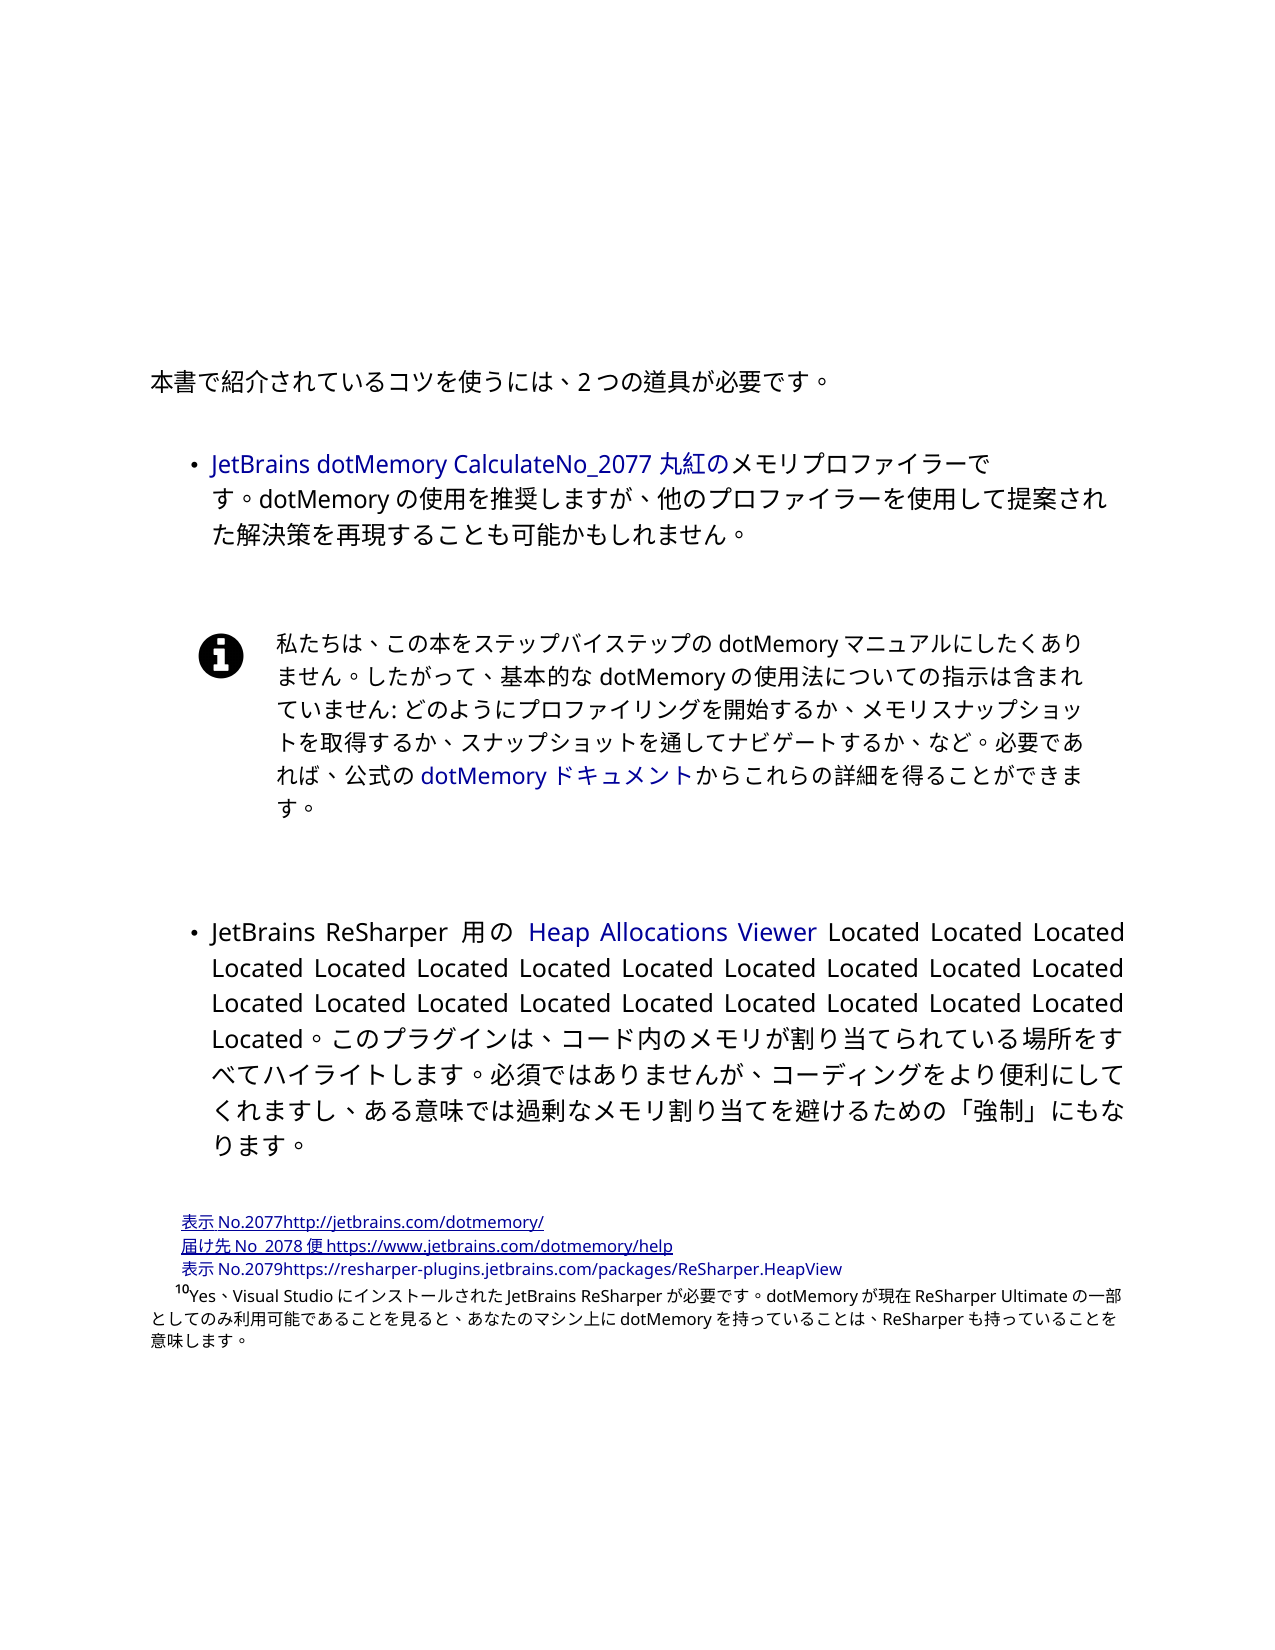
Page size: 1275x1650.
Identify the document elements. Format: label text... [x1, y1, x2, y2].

text 届け先No_2078便https://www.jetbrains.com/dotmemory/help [181, 1233, 1275, 1257]
text 私たちは、この本をステップバイステップのdotMemoryマニュアルにしたくありません。したがって、基本的なdotMemoryの使用法についての指示は含まれていません: どのようにプロファイリングを開始するか、メモリスナップショットを取得するか、スナップショットを通してナビゲートするか、など。必要であれば、公式のdotMemoryドキュメントからこれらの詳細を得ることができます。 [276, 627, 1084, 824]
text ¹⁰Yes、Visual StudioにインストールされたJetBrains ReSharperが必要です。dotMemoryが現在ReSharper Ultimateの一部としてのみ利用可能であることを見ると、あなたのマシン上にdotMemoryを持っていることは、ReSharperも持っていることを意味します。 [150, 1280, 1126, 1353]
picture [192, 626, 251, 686]
list JetBrains dotMemory CalculateNo_2077 丸紅のメモリプロファイラーです。dotMemory の使用を推奨しますが、他のプロファイラーを使用して提案された解決策を再現することも可能かもしれません。 [190, 446, 1126, 552]
text 本書で紹介されているコツを使うには、2つの道具が必要です。 [150, 364, 1275, 398]
text 表示No.2077http://jetbrains.com/dotmemory/ [181, 1210, 1275, 1233]
list JetBrains ReSharper 用の Heap Allocations Viewer Located Located Located Located Located Located Located Located Located Located Located Located Located Located Located Located Located Located Located Located Located Located。このプラグインは、コード内のメモリが割り当てられている場所をすべてハイライトします。必須ではありませんが、コーディングをより便利にしてくれますし、ある意味では過剰なメモリ割り当てを避けるための「強制」にもなります。 [190, 914, 1126, 1163]
text 表示No.2079https://resharper-plugins.jetbrains.com/packages/ReSharper.HeapView [181, 1257, 1275, 1280]
